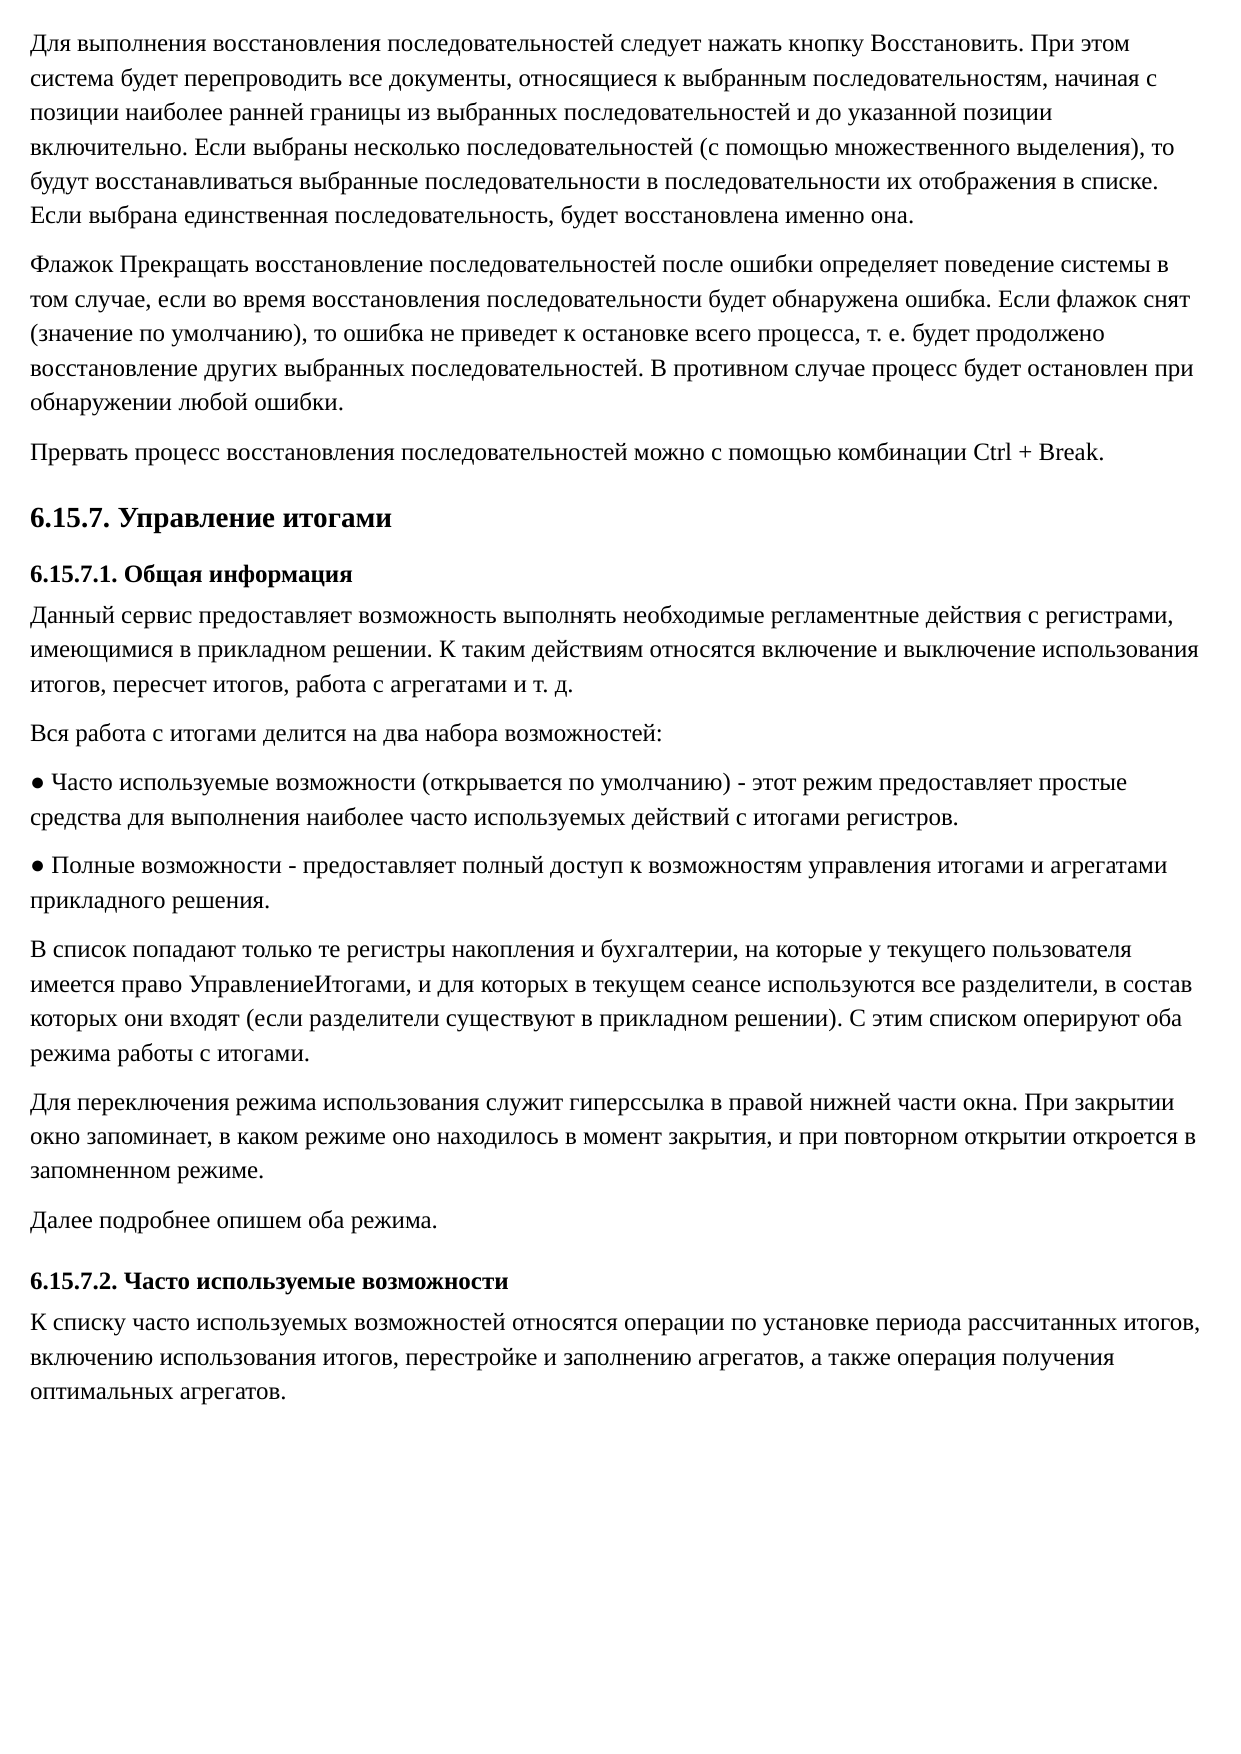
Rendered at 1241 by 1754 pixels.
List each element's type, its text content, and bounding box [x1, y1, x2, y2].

text Данный сервис предоставляет возможность выполнять необходимые регламентные действия с регистрами, имеющимися в прикладном решении. К таким действиям относятся включение и выключение использования итогов, пересчет итогов, работа с агрегатами и т. д. [30, 600, 1211, 698]
text В список попадают только те регистры накопления и бухгалтерии, на которые у текущего пользователя имеется право УправлениеИтогами, и для которых в текущем сеансе используются все разделители, в состав которых они входят (если разделители существуют в прикладном решении). С этим списком оперируют оба режима работы с итогами. [30, 934, 1211, 1066]
text Для переключения режима использования служит гиперссылка в правой нижней части окна. При закрытии окно запоминает, в каком режиме оно находилось в момент закрытия, и при повторном открытии откроется в запомненном режиме. [30, 1087, 1211, 1184]
text Далее подробнее опишем оба режима. [30, 1205, 1211, 1233]
text Вся работа с итогами делится на два набора возможностей: [30, 718, 1211, 747]
text ● Полные возможности ‑ предоставляет полный доступ к возможностям управления итогами и агрегатами прикладного решения. [30, 851, 1211, 914]
text К списку часто используемых возможностей относятся операции по установке периода рассчитанных итогов, включению использования итогов, перестройке и заполнению агрегатов, а также операция получения оптимальных агрегатов. [30, 1307, 1211, 1405]
text Флажок Прекращать восстановление последовательностей после ошибки определяет поведение системы в том случае, если во время восстановления последовательности будет обнаружена ошибка. Если флажок снят (значение по умолчанию), то ошибка не приведет к остановке всего процесса, т. е. будет продолжено восстановление других выбранных последовательностей. В противном случае процесс будет остановлен при обнаружении любой ошибки. [30, 249, 1211, 416]
text ● Часто используемые возможности (открывается по умолчанию) ‑ этот режим предоставляет простые средства для выполнения наиболее часто используемых действий с итогами регистров. [30, 767, 1211, 830]
subtitle 6.15.7. Управление итогами [30, 500, 1211, 534]
text Прервать процесс восстановления последовательностей можно с помощью комбинации Ctrl + Break. [30, 437, 1211, 465]
subtitle 6.15.7.1. Общая информация [30, 559, 1211, 587]
subtitle 6.15.7.2. Часто используемые возможности [30, 1266, 1211, 1295]
text Для выполнения восстановления последовательностей следует нажать кнопку Восстановить. При этом система будет перепроводить все документы, относящиеся к выбранным последовательностям, начиная с позиции наиболее ранней границы из выбранных последовательностей и до указанной позиции включительно. Если выбраны несколько последовательностей (с помощью множественного выделения), то будут восстанавливаться выбранные последовательности в последовательности их отображения в списке. Если выбрана единственная последовательность, будет восстановлена именно она. [30, 28, 1211, 229]
